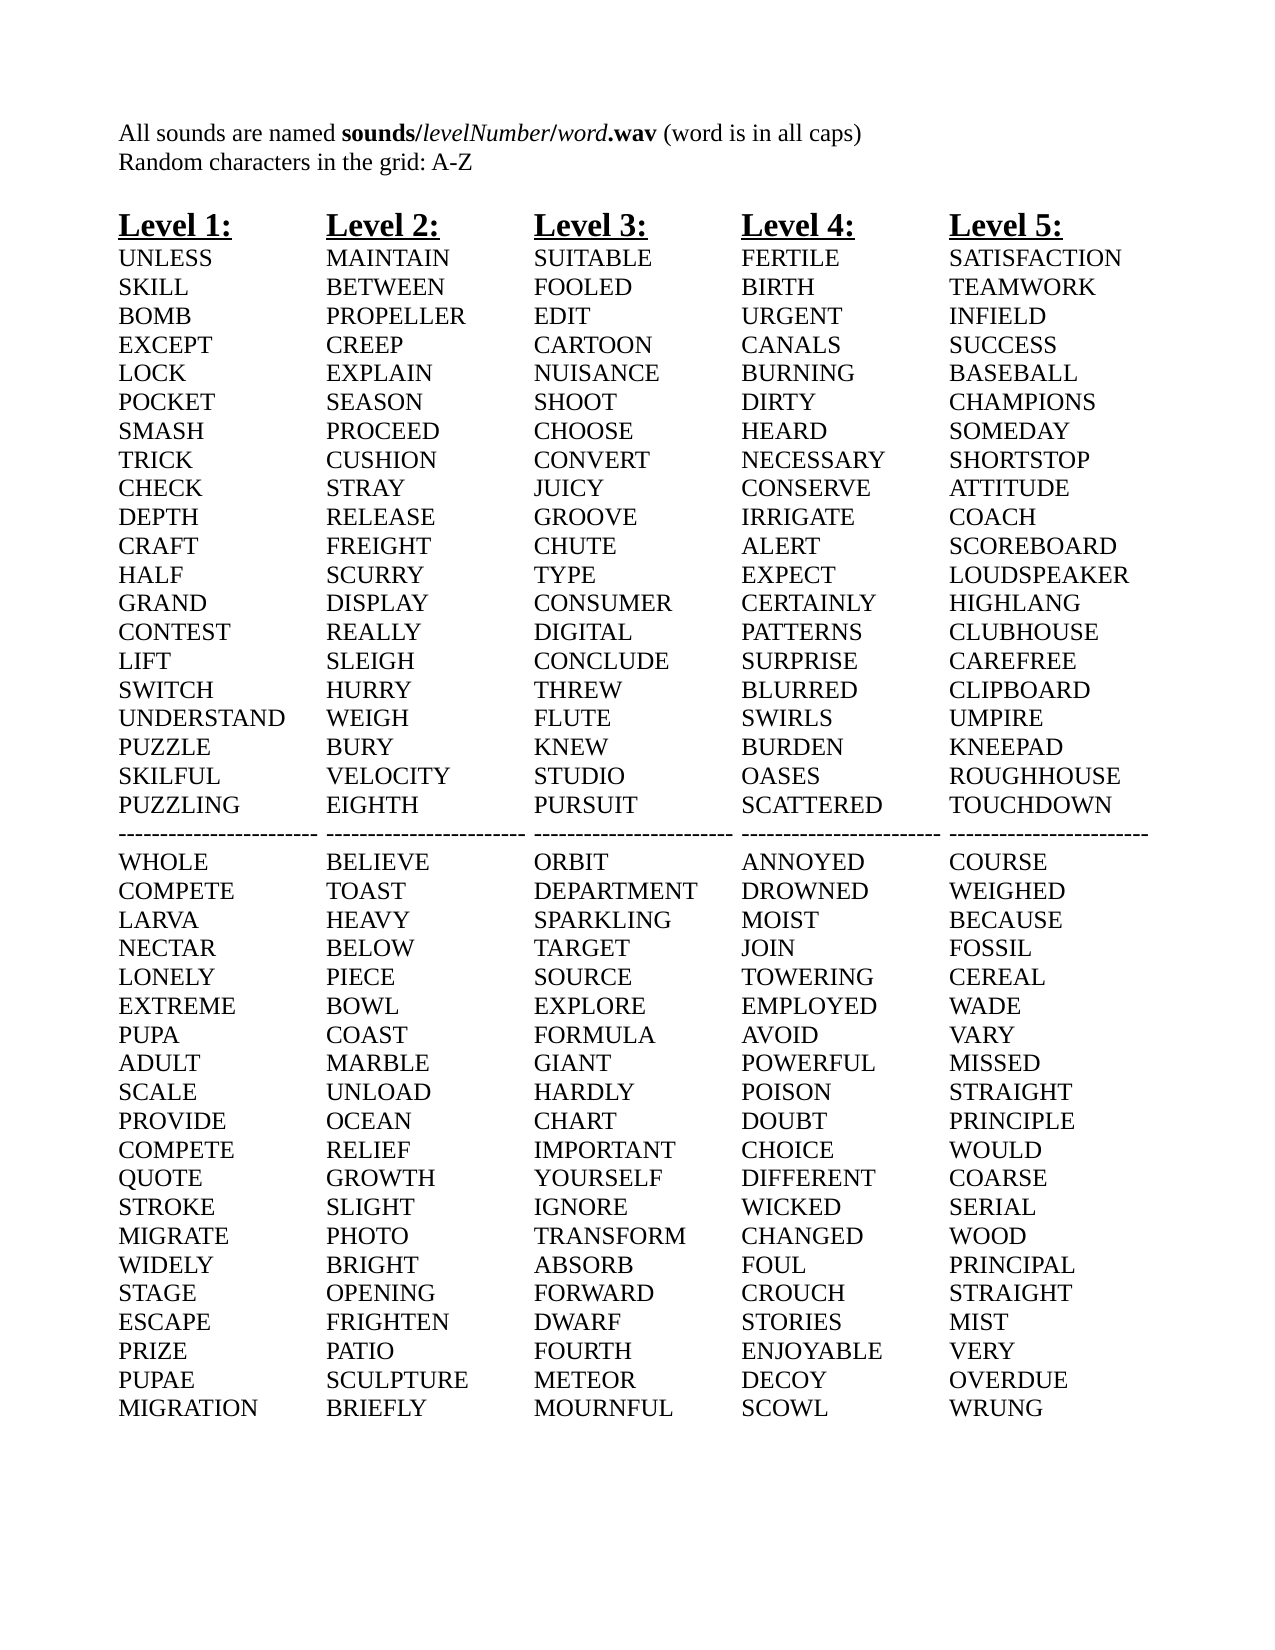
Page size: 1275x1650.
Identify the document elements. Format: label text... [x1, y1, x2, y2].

text URGENT [741, 301, 949, 330]
text VERY [949, 1336, 1157, 1365]
text NUISANCE [533, 358, 741, 387]
text COMPETE [118, 876, 326, 905]
text DIFFERENT [741, 1163, 949, 1192]
text BRIEFLY [326, 1393, 533, 1422]
text JUICY [533, 473, 741, 502]
text SURPRISE [741, 646, 949, 675]
text SCATTERED [741, 790, 949, 818]
text POWERFUL [741, 1048, 949, 1077]
text Level 1: [118, 205, 326, 243]
text OCEAN [326, 1106, 533, 1135]
text ------------------------ [118, 818, 326, 847]
text PIECE [326, 962, 533, 991]
text HURRY [326, 675, 533, 703]
text CHOICE [741, 1135, 949, 1163]
text DROWNED [741, 876, 949, 905]
text BECAUSE [949, 905, 1157, 933]
text PROPELLER [326, 301, 533, 330]
text FOUL [741, 1250, 949, 1278]
text MOIST [741, 905, 949, 933]
text EXPECT [741, 560, 949, 588]
text REALLY [326, 617, 533, 646]
text FOOLED [533, 272, 741, 301]
text NECESSARY [741, 445, 949, 473]
text UNLESS [118, 243, 326, 272]
text PRINCIPLE [949, 1106, 1157, 1135]
text IGNORE [533, 1192, 741, 1221]
text CLUBHOUSE [949, 617, 1157, 646]
text STRAY [326, 473, 533, 502]
text CREEP [326, 330, 533, 358]
text CROUCH [741, 1278, 949, 1307]
text Level 4: [741, 205, 949, 243]
text COAST [326, 1020, 533, 1048]
text STAGE [118, 1278, 326, 1307]
text STROKE [118, 1192, 326, 1221]
text BETWEEN [326, 272, 533, 301]
text GROOVE [533, 502, 741, 531]
text GROWTH [326, 1163, 533, 1192]
text BIRTH [741, 272, 949, 301]
text BURNING [741, 358, 949, 387]
text TRANSFORM [533, 1221, 741, 1250]
text TOUCHDOWN [949, 790, 1157, 818]
text LARVA [118, 905, 326, 933]
text BASEBALL [949, 358, 1157, 387]
text SCURRY [326, 560, 533, 588]
text TOWERING [741, 962, 949, 991]
text CRAFT [118, 531, 326, 560]
text WRUNG [949, 1393, 1157, 1422]
text SERIAL [949, 1192, 1157, 1221]
text OPENING [326, 1278, 533, 1307]
text GRAND [118, 588, 326, 617]
text QUOTE [118, 1163, 326, 1192]
text CHANGED [741, 1221, 949, 1250]
text WEIGHED [949, 876, 1157, 905]
text EMPLOYED [741, 991, 949, 1020]
text LOUDSPEAKER [949, 560, 1157, 588]
text SWIRLS [741, 703, 949, 732]
text SHOOT [533, 387, 741, 416]
text COARSE [949, 1163, 1157, 1192]
text CONCLUDE [533, 646, 741, 675]
text MISSED [949, 1048, 1157, 1077]
text BLURRED [741, 675, 949, 703]
text BURY [326, 732, 533, 761]
text JOIN [741, 933, 949, 962]
text DEPTH [118, 502, 326, 531]
text PATIO [326, 1336, 533, 1365]
text HALF [118, 560, 326, 588]
text MIST [949, 1307, 1157, 1336]
text WOULD [949, 1135, 1157, 1163]
text FOURTH [533, 1336, 741, 1365]
text SMASH [118, 416, 326, 445]
text AVOID [741, 1020, 949, 1048]
text PHOTO [326, 1221, 533, 1250]
text WICKED [741, 1192, 949, 1221]
text CONSERVE [741, 473, 949, 502]
text POISON [741, 1077, 949, 1106]
text EIGHTH [326, 790, 533, 818]
text THREW [533, 675, 741, 703]
text SKILFUL [118, 761, 326, 790]
text HARDLY [533, 1077, 741, 1106]
text CAREFREE [949, 646, 1157, 675]
text FREIGHT [326, 531, 533, 560]
text DECOY [741, 1365, 949, 1393]
text COACH [949, 502, 1157, 531]
text ------------------------ [533, 818, 741, 847]
text ------------------------ [326, 818, 533, 847]
text POCKET [118, 387, 326, 416]
text EXTREME [118, 991, 326, 1020]
text HIGHLANG [949, 588, 1157, 617]
text BRIGHT [326, 1250, 533, 1278]
text Level 5: [949, 205, 1157, 243]
text SOURCE [533, 962, 741, 991]
text TARGET [533, 933, 741, 962]
text ADULT [118, 1048, 326, 1077]
text MARBLE [326, 1048, 533, 1077]
text MAINTAIN [326, 243, 533, 272]
text WOOD [949, 1221, 1157, 1250]
text ------------------------ [741, 818, 949, 847]
text METEOR [533, 1365, 741, 1393]
text SUITABLE [533, 243, 741, 272]
text HEAVY [326, 905, 533, 933]
text CERTAINLY [741, 588, 949, 617]
text DWARF [533, 1307, 741, 1336]
text VELOCITY [326, 761, 533, 790]
text ANNOYED [741, 847, 949, 876]
text ENJOYABLE [741, 1336, 949, 1365]
text CHART [533, 1106, 741, 1135]
text DEPARTMENT [533, 876, 741, 905]
text CARTOON [533, 330, 741, 358]
text NECTAR [118, 933, 326, 962]
text OVERDUE [949, 1365, 1157, 1393]
text FORMULA [533, 1020, 741, 1048]
text PUZZLE [118, 732, 326, 761]
text SCULPTURE [326, 1365, 533, 1393]
text EXPLORE [533, 991, 741, 1020]
text DIGITAL [533, 617, 741, 646]
text PUZZLING [118, 790, 326, 818]
text TRICK [118, 445, 326, 473]
text UNDERSTAND [118, 703, 326, 732]
text CONTEST [118, 617, 326, 646]
text FOSSIL [949, 933, 1157, 962]
text HEARD [741, 416, 949, 445]
text UNLOAD [326, 1077, 533, 1106]
text GIANT [533, 1048, 741, 1077]
text CHOOSE [533, 416, 741, 445]
text FERTILE [741, 243, 949, 272]
text SUCCESS [949, 330, 1157, 358]
text ROUGHHOUSE [949, 761, 1157, 790]
text MOURNFUL [533, 1393, 741, 1422]
text VARY [949, 1020, 1157, 1048]
text DOUBT [741, 1106, 949, 1135]
text PATTERNS [741, 617, 949, 646]
text KNEEPAD [949, 732, 1157, 761]
text COMPETE [118, 1135, 326, 1163]
text INFIELD [949, 301, 1157, 330]
text BELOW [326, 933, 533, 962]
text BOMB [118, 301, 326, 330]
text ATTITUDE [949, 473, 1157, 502]
text WADE [949, 991, 1157, 1020]
text SLIGHT [326, 1192, 533, 1221]
text EXPLAIN [326, 358, 533, 387]
text SHORTSTOP [949, 445, 1157, 473]
text SLEIGH [326, 646, 533, 675]
text IRRIGATE [741, 502, 949, 531]
text RELEASE [326, 502, 533, 531]
text DIRTY [741, 387, 949, 416]
text BOWL [326, 991, 533, 1020]
text MIGRATE [118, 1221, 326, 1250]
text PROCEED [326, 416, 533, 445]
text ORBIT [533, 847, 741, 876]
text SCOREBOARD [949, 531, 1157, 560]
text EDIT [533, 301, 741, 330]
text STORIES [741, 1307, 949, 1336]
text FRIGHTEN [326, 1307, 533, 1336]
text RELIEF [326, 1135, 533, 1163]
text SATISFACTION [949, 243, 1157, 272]
text ABSORB [533, 1250, 741, 1278]
text CHAMPIONS [949, 387, 1157, 416]
text BELIEVE [326, 847, 533, 876]
text PURSUIT [533, 790, 741, 818]
text KNEW [533, 732, 741, 761]
text ------------------------ [949, 818, 1157, 847]
text SOMEDAY [949, 416, 1157, 445]
text YOURSELF [533, 1163, 741, 1192]
text FLUTE [533, 703, 741, 732]
text IMPORTANT [533, 1135, 741, 1163]
text SWITCH [118, 675, 326, 703]
text SCOWL [741, 1393, 949, 1422]
text FORWARD [533, 1278, 741, 1307]
text LIFT [118, 646, 326, 675]
text BURDEN [741, 732, 949, 761]
text CANALS [741, 330, 949, 358]
text PUPAE [118, 1365, 326, 1393]
text PRINCIPAL [949, 1250, 1157, 1278]
text STUDIO [533, 761, 741, 790]
text UMPIRE [949, 703, 1157, 732]
text SCALE [118, 1077, 326, 1106]
text WHOLE [118, 847, 326, 876]
text COURSE [949, 847, 1157, 876]
text Level 2: [326, 205, 533, 243]
text PROVIDE [118, 1106, 326, 1135]
text CHECK [118, 473, 326, 502]
text DISPLAY [326, 588, 533, 617]
text LOCK [118, 358, 326, 387]
text CLIPBOARD [949, 675, 1157, 703]
text OASES [741, 761, 949, 790]
text CHUTE [533, 531, 741, 560]
text MIGRATION [118, 1393, 326, 1422]
text WIDELY [118, 1250, 326, 1278]
text PRIZE [118, 1336, 326, 1365]
text ESCAPE [118, 1307, 326, 1336]
text WEIGH [326, 703, 533, 732]
text ALERT [741, 531, 949, 560]
text CUSHION [326, 445, 533, 473]
text CONVERT [533, 445, 741, 473]
text SPARKLING [533, 905, 741, 933]
text PUPA [118, 1020, 326, 1048]
text Level 3: [533, 205, 741, 243]
text TYPE [533, 560, 741, 588]
text STRAIGHT [949, 1278, 1157, 1307]
text SEASON [326, 387, 533, 416]
text CEREAL [949, 962, 1157, 991]
text STRAIGHT [949, 1077, 1157, 1106]
text CONSUMER [533, 588, 741, 617]
text LONELY [118, 962, 326, 991]
text TOAST [326, 876, 533, 905]
text EXCEPT [118, 330, 326, 358]
text SKILL [118, 272, 326, 301]
text TEAMWORK [949, 272, 1157, 301]
